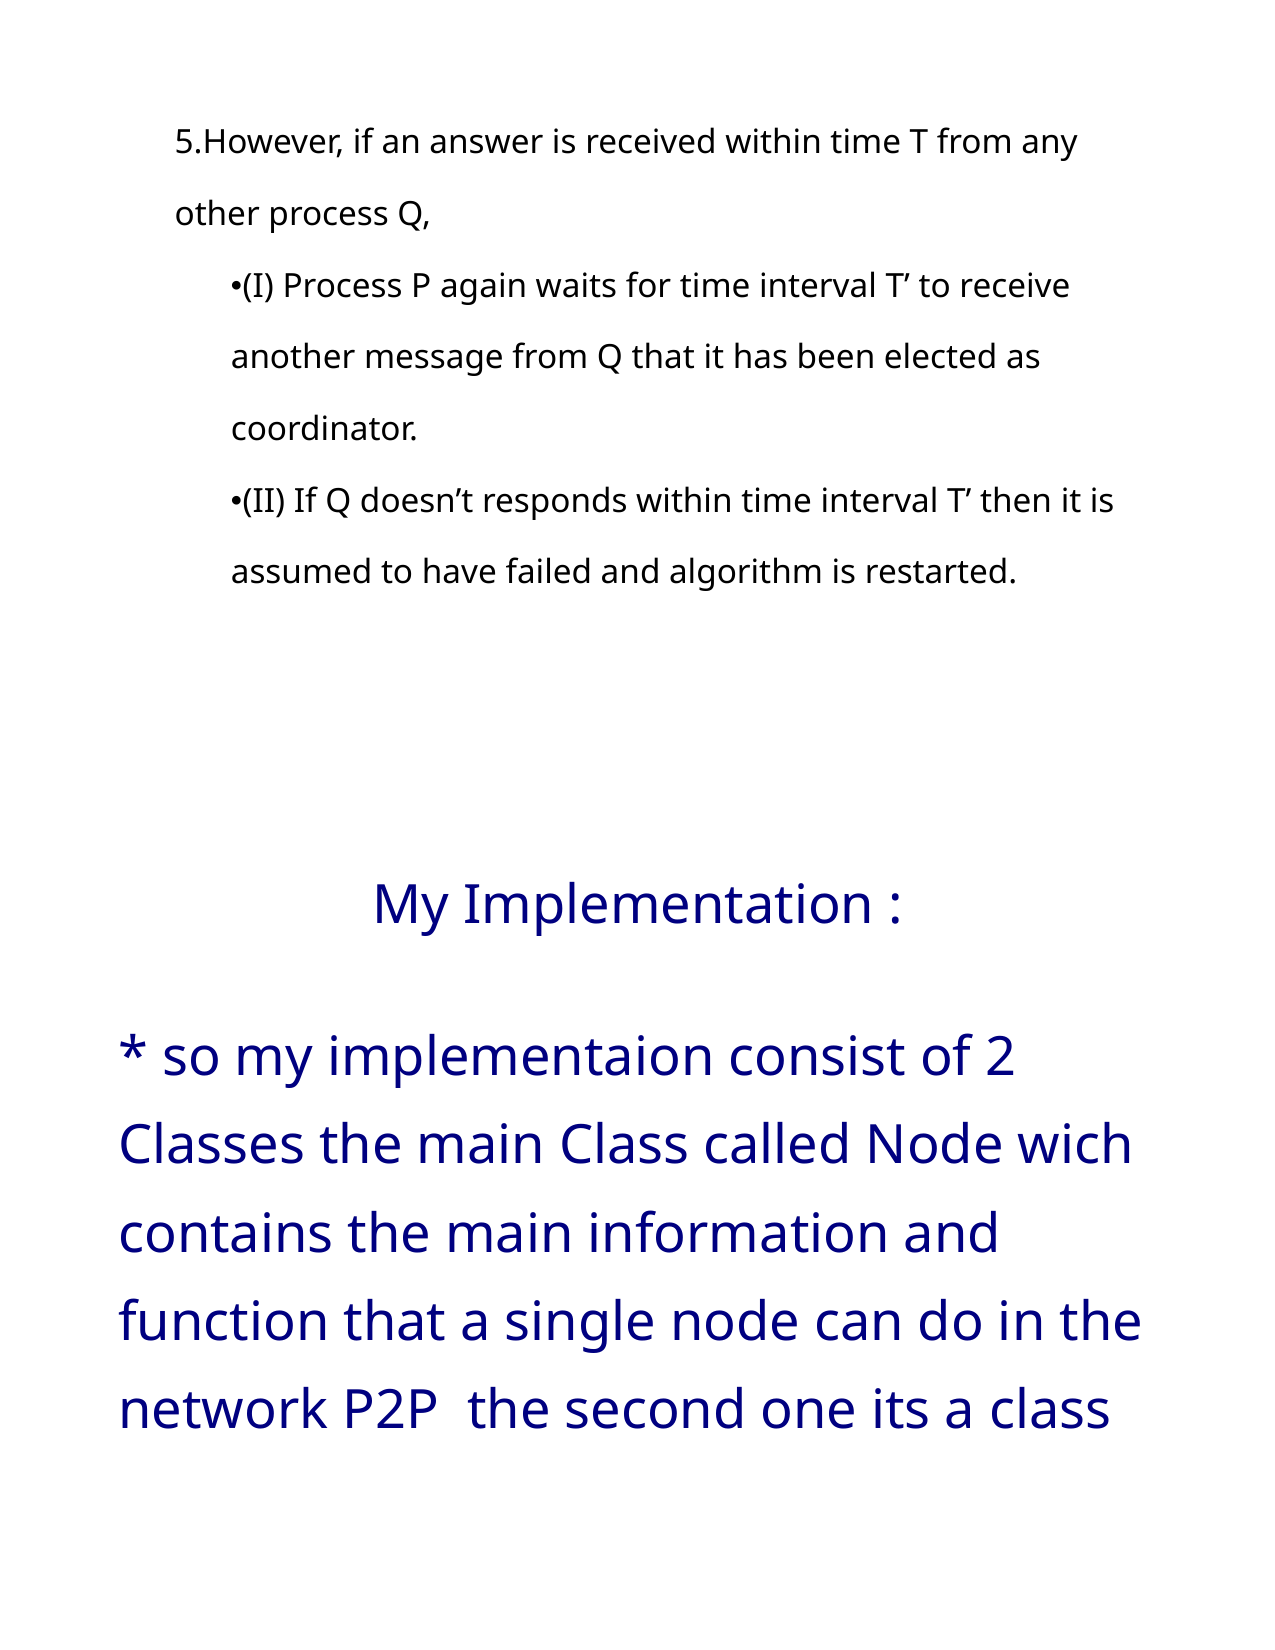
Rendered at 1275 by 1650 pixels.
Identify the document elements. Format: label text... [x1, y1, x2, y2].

text * so my implementaion consist of 2 Classes the main Class called Node wich contains the main information and function that a single node can do in the network P2P the second one its a class [118, 1017, 1157, 1445]
list However, if an answer is received within time T from any other process Q, [174, 118, 1157, 235]
list (II) If Q doesn’t responds within time interval T’ then it is assumed to have failed and algorithm is restarted. [231, 476, 1157, 593]
text My Implementation : [118, 865, 1157, 939]
list (I) Process P again waits for time interval T’ to receive another message from Q that it has been elected as coordinator. [231, 261, 1157, 450]
